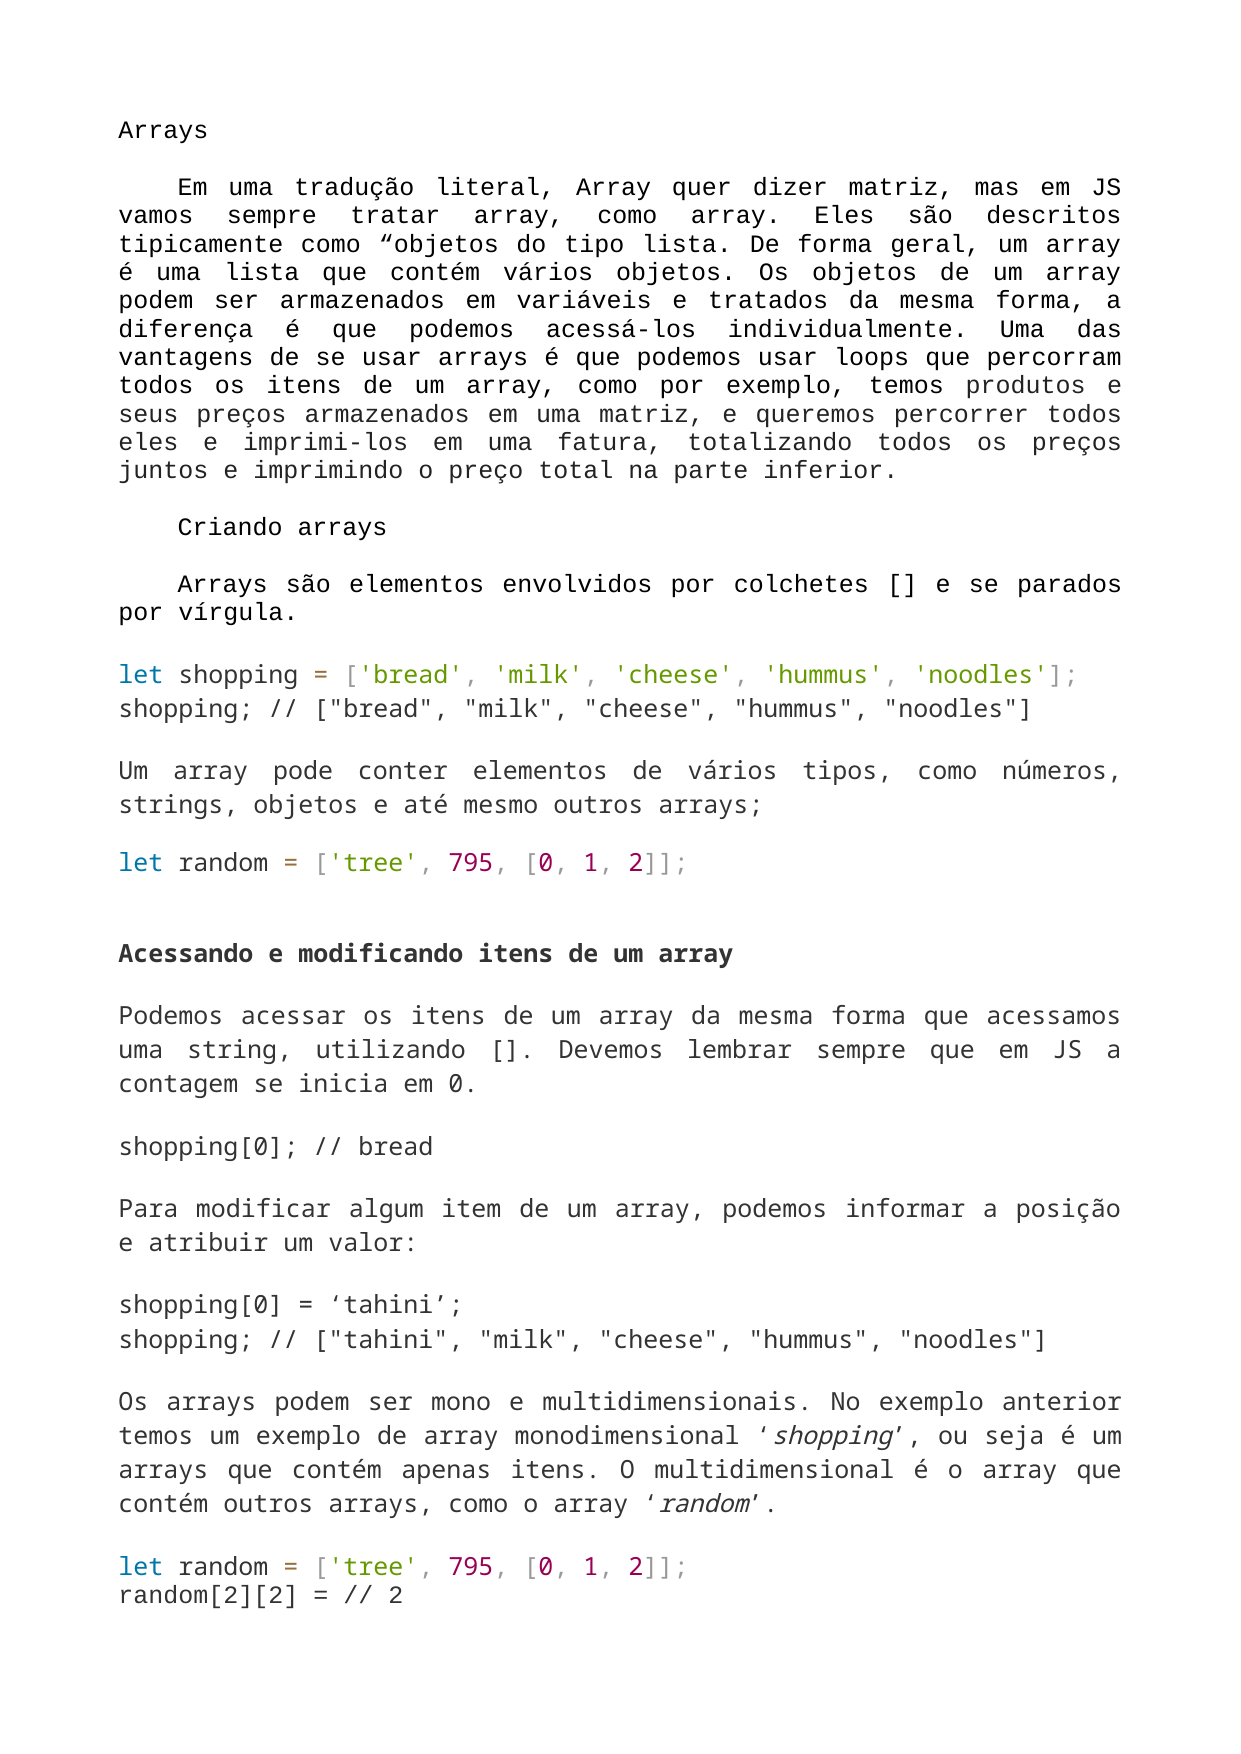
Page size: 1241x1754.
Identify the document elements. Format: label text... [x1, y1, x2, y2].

text Um array pode conter elementos de vários tipos, como números, strings, objetos e até mesmo outros arrays; [118, 753, 1122, 821]
text Podemos acessar os itens de um array da mesma forma que acessamos uma string, utilizando []. Devemos lembrar sempre que em JS a contagem se inicia em 0. [118, 998, 1122, 1100]
text shopping; // ["bread", "milk", "cheese", "hummus", "noodles"] [118, 691, 1122, 724]
text Acessando e modificando itens de um array [118, 935, 1122, 969]
text Arrays são elementos envolvidos por colchetes [] e se parados por vírgula. [118, 571, 1122, 628]
text Criando arrays [118, 515, 1122, 543]
text Em uma tradução literal, Array quer dizer matriz, mas em JS vamos sempre tratar array, como array. Eles são descritos tipicamente como “objetos do tipo lista. De forma geral, um array é uma lista que contém vários objetos. Os objetos de um array podem ser armazenados em variáveis e tratados da mesma forma, a diferença é que podemos acessá-los individualmente. Uma das vantagens de se usar arrays é que podemos usar loops que percorram todos os itens de um array, como por exemplo, temos produtos e seus preços armazenados em uma matriz, e queremos percorrer todos eles e imprimi-los em uma fatura, totalizando todos os preços juntos e imprimindo o preço total na parte inferior. [118, 175, 1122, 486]
text let random = ['tree', 795, [0, 1, 2]]; [118, 1548, 1122, 1582]
text shopping[0] = ‘tahini’; [118, 1287, 1122, 1321]
text random[2][2] = // 2 [118, 1582, 1122, 1611]
text shopping; // ["tahini", "milk", "cheese", "hummus", "noodles"] [118, 1321, 1122, 1355]
text Os arrays podem ser mono e multidimensionais. No exemplo anterior temos um exemplo de array monodimensional ‘shopping’, ou seja é um arrays que contém apenas itens. O multidimensional é o array que contém outros arrays, como o array ‘random’. [118, 1384, 1122, 1520]
text shopping[0]; // bread [118, 1128, 1122, 1162]
text let random = ['tree', 795, [0, 1, 2]]; [118, 845, 1122, 879]
text Arrays [118, 118, 1122, 146]
text let shopping = ['bread', 'milk', 'cheese', 'hummus', 'noodles']; [118, 656, 1122, 691]
text Para modificar algum item de um array, podemos informar a posição e atribuir um valor: [118, 1191, 1122, 1259]
